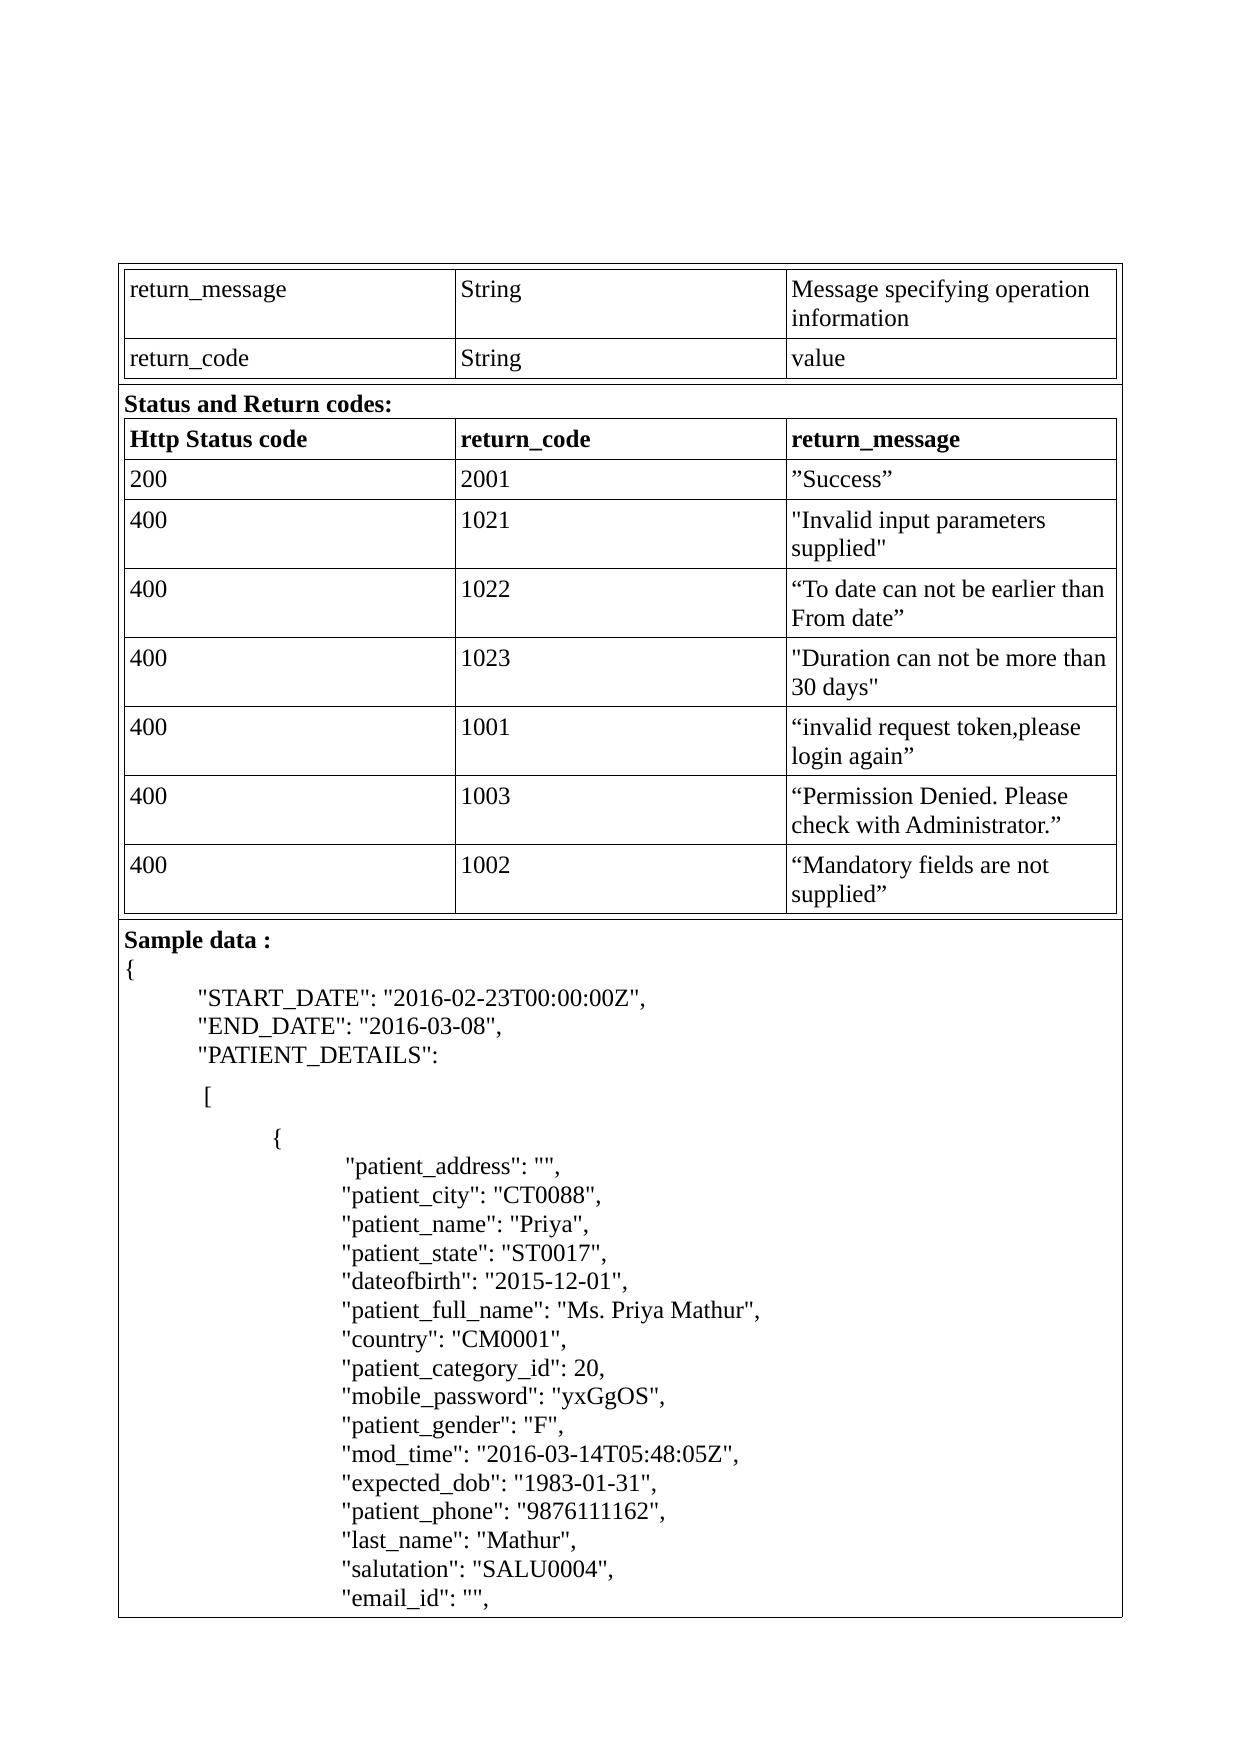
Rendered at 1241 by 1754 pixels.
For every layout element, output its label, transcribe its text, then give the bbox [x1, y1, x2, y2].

table_cell 1023 [456, 638, 786, 706]
table_cell [119, 264, 1122, 384]
table_cell 400 [125, 707, 455, 775]
table_cell 1022 [456, 569, 786, 637]
table_cell “Permission Denied. Please check with Administrator.” [787, 776, 1116, 844]
table_cell 400 [125, 638, 455, 706]
table_cell Sample data : { "START_DATE": "2016-02-23T00:00:00Z", "END_DATE": "2016-03-08", "PATIENT_DETAILS": [ { "patient_address": "", "patient_city": "CT0088", "patient_name": "Priya", "patient_state": "ST0017", "dateofbirth": "2015-12-01", "patient_full_name": "Ms. Priya Mathur", "country": "CM0001", "patient_category_id": ​20, "mobile_password": "yxGgOS", "patient_gender": "F", "mod_time": "2016-03-14T05:48:05Z", "expected_dob": "1983-01-31", "patient_phone": "9876111162", "last_name": "Mathur", "salutation": "SALU0004", "email_id": "", [119, 920, 1122, 1617]
table_cell “invalid request token,please login again” [787, 707, 1116, 775]
table_cell ”Success” [787, 460, 1116, 499]
table_cell Status and Return codes: [119, 385, 1122, 919]
table_cell 400 [125, 569, 455, 637]
table_cell value [787, 339, 1116, 378]
table_cell 400 [125, 500, 455, 568]
table_cell Message specifying operation information [787, 270, 1116, 337]
table_cell 1001 [456, 707, 786, 775]
table_cell 2001 [456, 460, 786, 499]
table_header return_message [787, 419, 1116, 459]
table_cell String [456, 270, 786, 337]
table_cell return_code [125, 339, 455, 378]
table_cell 400 [125, 845, 455, 913]
table_cell "Duration can not be more than 30 days" [787, 638, 1116, 706]
table_cell 1021 [456, 500, 786, 568]
table_cell return_message [125, 270, 455, 337]
table_cell "Invalid input parameters supplied" [787, 500, 1116, 568]
table_cell 200 [125, 460, 455, 499]
table_header Http Status code [125, 419, 455, 459]
table_header return_code [456, 419, 786, 459]
table_cell 1003 [456, 776, 786, 844]
table_cell “Mandatory fields are not supplied” [787, 845, 1116, 913]
table_cell “To date can not be earlier than From date” [787, 569, 1116, 637]
table_cell 1002 [456, 845, 786, 913]
table_cell String [456, 339, 786, 378]
table_cell 400 [125, 776, 455, 844]
